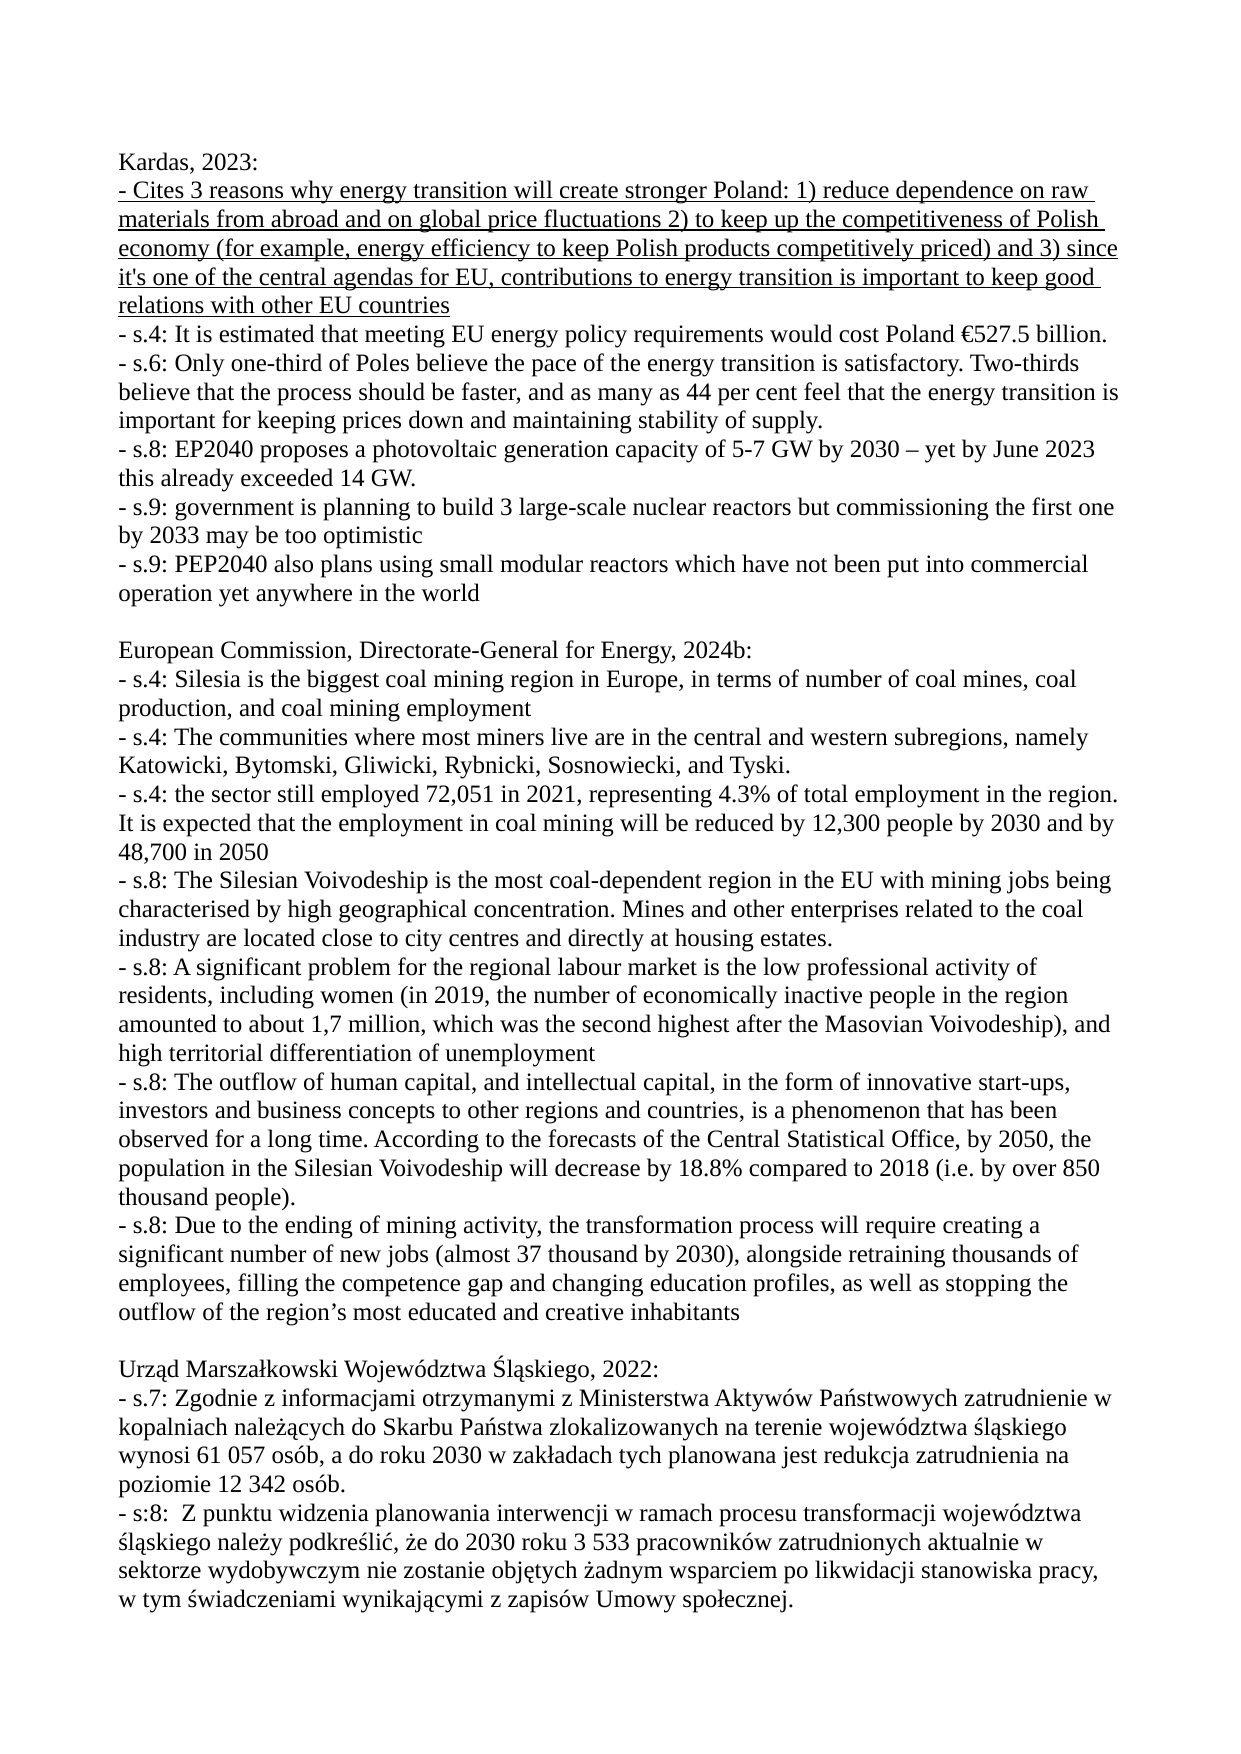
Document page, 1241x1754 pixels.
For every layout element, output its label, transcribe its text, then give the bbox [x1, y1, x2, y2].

text - s.4: the sector still employed 72,051 in 2021, representing 4.3% of total employment in the region. It is expected that the employment in coal mining will be reduced by 12,300 people by 2030 and by 48,700 in 2050 - s.8: The Silesian Voivodeship is the most coal-dependent region in the EU with mining jobs being characterised by high geographical concentration. Mines and other enterprises related to the coal industry are located close to city centres and directly at housing estates. - s.8: A significant problem for the regional labour market is the low professional activity of residents, including women (in 2019, the number of economically inactive people in the region amounted to about 1,7 million, which was the second highest after the Masovian Voivodeship), and high territorial differentiation of unemployment - s.8: The outflow of human capital, and intellectual capital, in the form of innovative start-ups, investors and business concepts to other regions and countries, is a phenomenon that has been observed for a long time. According to the forecasts of the Central Statistical Office, by 2050, the population in the Silesian Voivodeship will decrease by 18.8% compared to 2018 (i.e. by over 850 thousand people). - s.8: Due to the ending of mining activity, the transformation process will require creating a significant number of new jobs (almost 37 thousand by 2030), alongside retraining thousands of employees, filling the competence gap and changing education profiles, as well as stopping the outflow of the region’s most educated and creative inhabitants [118, 779, 1122, 1326]
text European Commission, Directorate-General for Energy, 2024b: [118, 636, 1122, 664]
text - s.4: Silesia is the biggest coal mining region in Europe, in terms of number of coal mines, coal production, and coal mining employment - s.4: The communities where most miners live are in the central and western subregions, namely Katowicki, Bytomski, Gliwicki, Rybnicki, Sosnowiecki, and Tyski. [118, 664, 1122, 779]
text - Cites 3 reasons why energy transition will create stronger Poland: 1) reduce dependence on raw materials from abroad and on global price fluctuations 2) to keep up the competitiveness of Polish economy (for example, energy efficiency to keep Polish products competitively priced) and 3) since it's one of the central agendas for EU, contributions to energy transition is important to keep good relations with other EU countries - s.4: It is estimated that meeting EU energy policy requirements would cost Poland €527.5 billion. - s.6: Only one-third of Poles believe the pace of the energy transition is satisfactory. Two-thirds believe that the process should be faster, and as many as 44 per cent feel that the energy transition is important for keeping prices down and maintaining stability of supply. - s.8: EP2040 proposes a photovoltaic generation capacity of 5-7 GW by 2030 – yet by June 2023 this already exceeded 14 GW. - s.9: government is planning to build 3 large-scale nuclear reactors but commissioning the first one by 2033 may be too optimistic - s.9: PEP2040 also plans using small modular reactors which have not been put into commercial operation yet anywhere in the world [118, 176, 1122, 607]
text Urząd Marszałkowski Województwa Śląskiego, 2022: - s.7: Zgodnie z informacjami otrzymanymi z Ministerstwa Aktywów Państwowych zatrudnienie w kopalniach należących do Skarbu Państwa zlokalizowanych na terenie województwa śląskiego wynosi 61 057 osób, a do roku 2030 w zakładach tych planowana jest redukcja zatrudnienia na poziomie 12 342 osób. - s:8: Z punktu widzenia planowania interwencji w ramach procesu transformacji województwa śląskiego należy podkreślić, że do 2030 roku 3 533 pracowników zatrudnionych aktualnie w sektorze wydobywczym nie zostanie objętych żadnym wsparciem po likwidacji stanowiska pracy, w tym świadczeniami wynikającymi z zapisów Umowy społecznej. [118, 1326, 1122, 1613]
text Kardas, 2023: [118, 147, 1122, 176]
